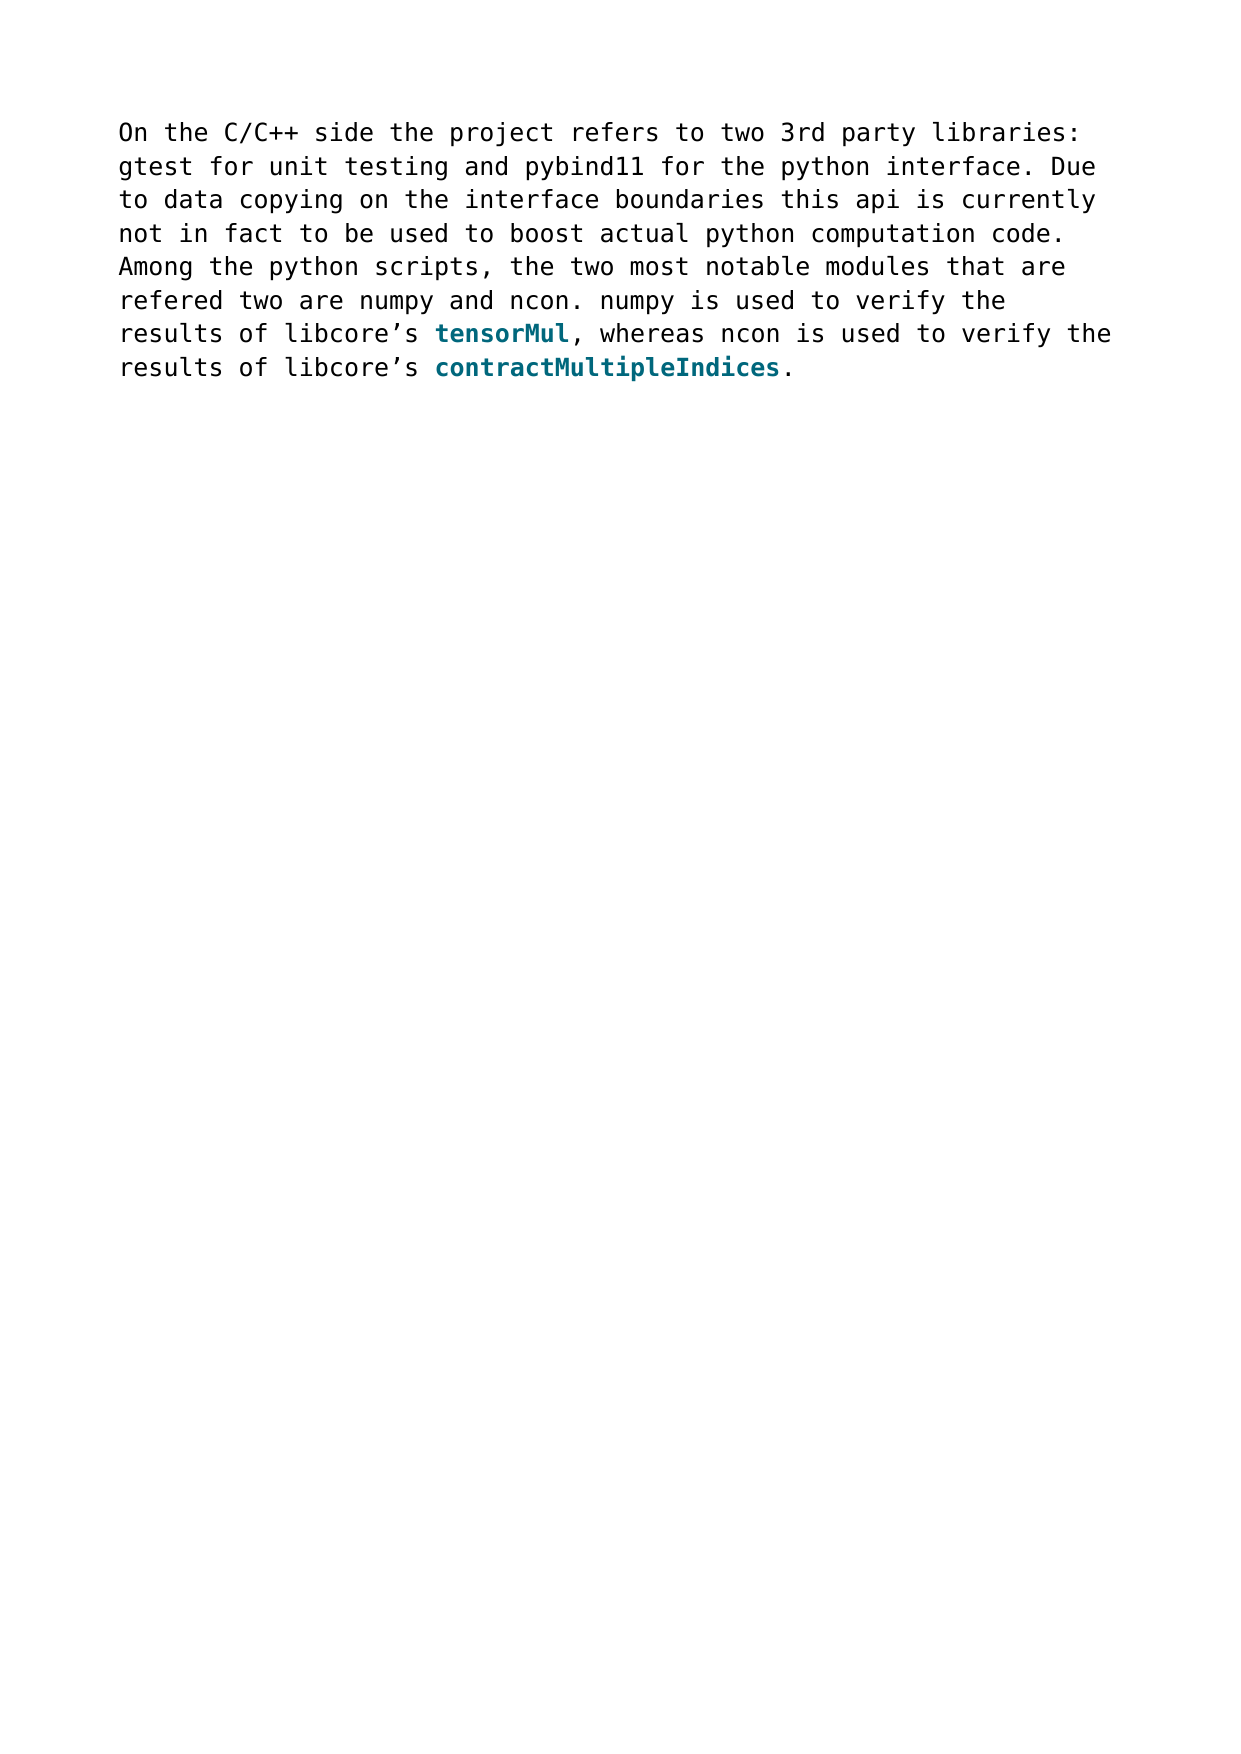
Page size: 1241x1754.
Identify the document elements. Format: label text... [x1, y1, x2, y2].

text Among the python scripts, the two most notable modules that are refered two are numpy and ncon. numpy is used to verify the results of libcore’s tensorMul, whereas ncon is used to verify the results of libcore’s contractMultipleIndices. [118, 252, 1122, 382]
text On the C/C++ side the project refers to two 3rd party libraries: gtest for unit testing and pybind11 for the python interface. Due to data copying on the interface boundaries this api is currently not in fact to be used to boost actual python computation code. [118, 118, 1122, 248]
